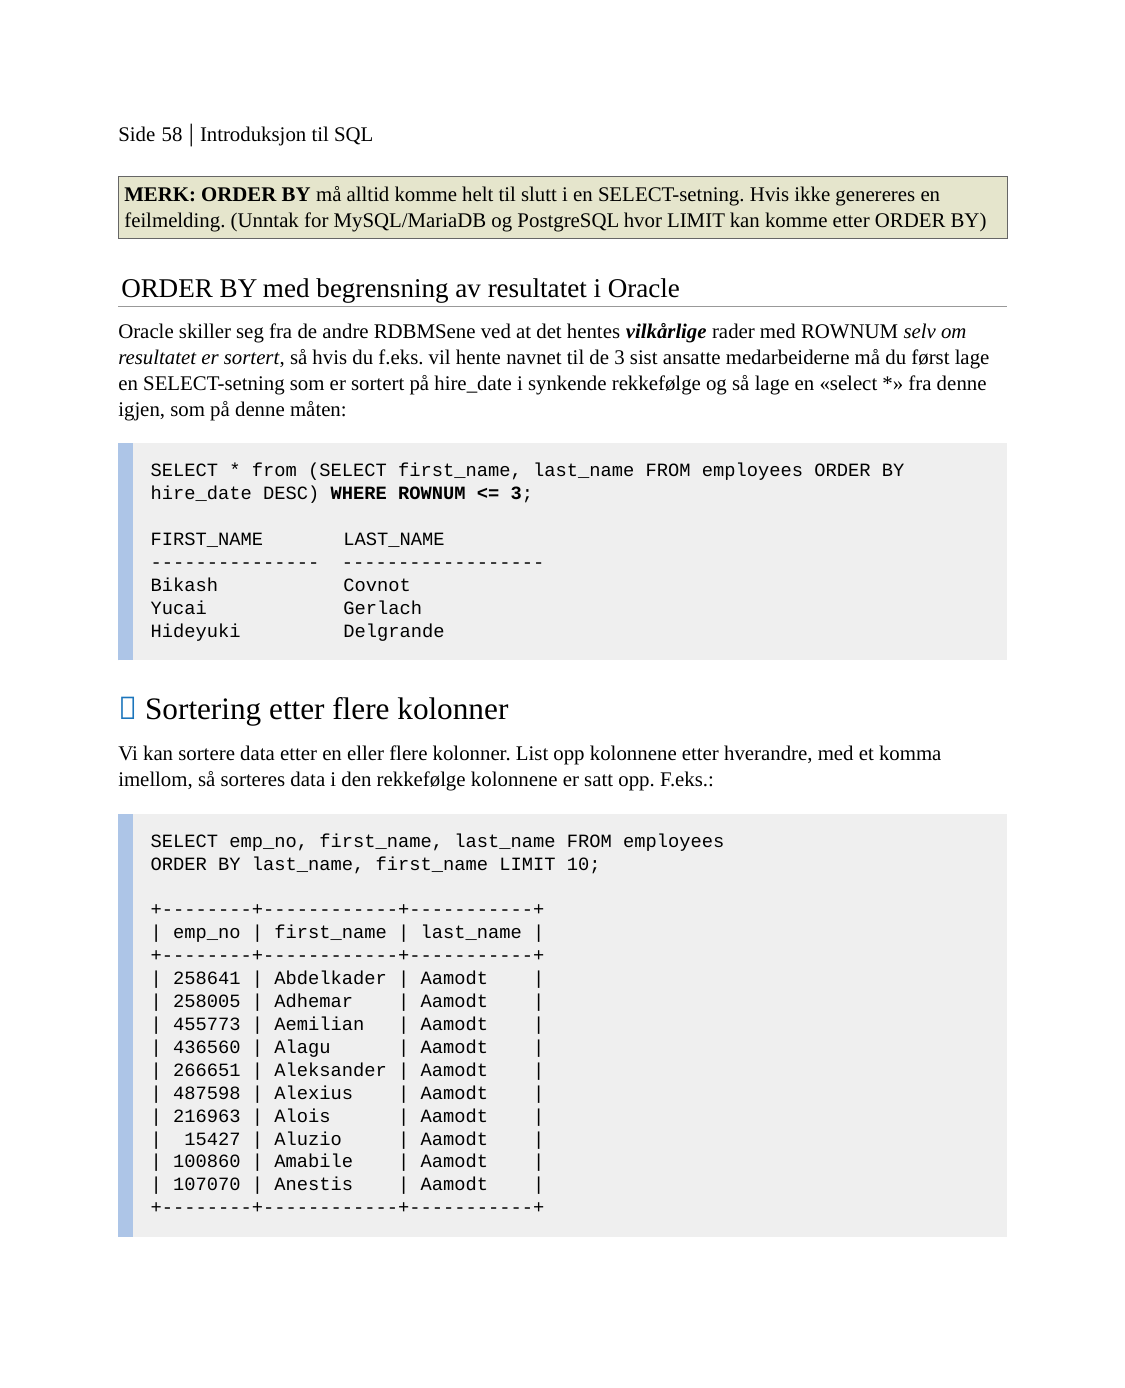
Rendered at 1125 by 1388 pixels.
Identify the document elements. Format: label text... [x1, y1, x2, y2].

text +--------+------------+-----------+ [133, 1180, 1007, 1237]
text Vi kan sortere data etter en eller flere kolonner. List opp kolonnene etter hverandre, med et komma imellom, så sorteres data i den rekkefølge kolonnene er satt opp. F.eks.: [118, 741, 1007, 791]
text | 455773 | Aemilian | Aamodt | [133, 997, 1007, 1020]
text SELECT * from (SELECT first_name, last_name FROM employees ORDER BY hire_date DESC) WHERE ROWNUM <= 3; [133, 443, 1007, 489]
text | 107070 | Anestis | Aamodt | [133, 1157, 1007, 1180]
text | 258005 | Adhemar | Aamodt | [133, 974, 1007, 997]
text ORDER BY last_name, first_name LIMIT 10; [133, 837, 1007, 882]
text | 436560 | Alagu | Aamodt | [133, 1020, 1007, 1043]
text | 266651 | Aleksander | Aamodt | [133, 1043, 1007, 1066]
text SELECT emp_no, first_name, last_name FROM employees [133, 814, 1007, 837]
text MERK: ORDER BY må alltid komme helt til slutt i en SELECT-setning. Hvis ikke genereres en feilmelding. (Unntak for MySQL/MariaDB og PostgreSQL hvor LIMIT kan komme etter ORDER BY) [119, 177, 1007, 238]
text | 15427 | Aluzio | Aamodt | [133, 1112, 1007, 1134]
text | 258641 | Abdelkader | Aamodt | [133, 951, 1007, 974]
text +--------+------------+-----------+ [133, 882, 1007, 905]
subtitle  Sortering etter flere kolonner [118, 686, 1007, 729]
text | 216963 | Alois | Aamodt | [133, 1089, 1007, 1112]
text | 100860 | Amabile | Aamodt | [133, 1134, 1007, 1157]
subtitle ORDER BY med begrensning av resultatet i Oracle [118, 269, 1007, 306]
text Oracle skiller seg fra de andre RDBMSene ved at det hentes vilkårlige rader med ROWNUM selv om resultatet er sortert, så hvis du f.eks. vil hente navnet til de 3 sist ansatte medarbeiderne må du først lage en SELECT-setning som er sortert på hire_date i synkende rekkefølge og så lage en «select *» fra denne igjen, som på denne måten: [118, 319, 1007, 421]
text | 487598 | Alexius | Aamodt | [133, 1066, 1007, 1089]
text +--------+------------+-----------+ [133, 928, 1007, 951]
text FIRST_NAME LAST_NAME --------------- ------------------ Bikash Covnot Yucai Gerlach Hideyuki Delgrande [133, 512, 1007, 660]
text | emp_no | first_name | last_name | [133, 905, 1007, 928]
